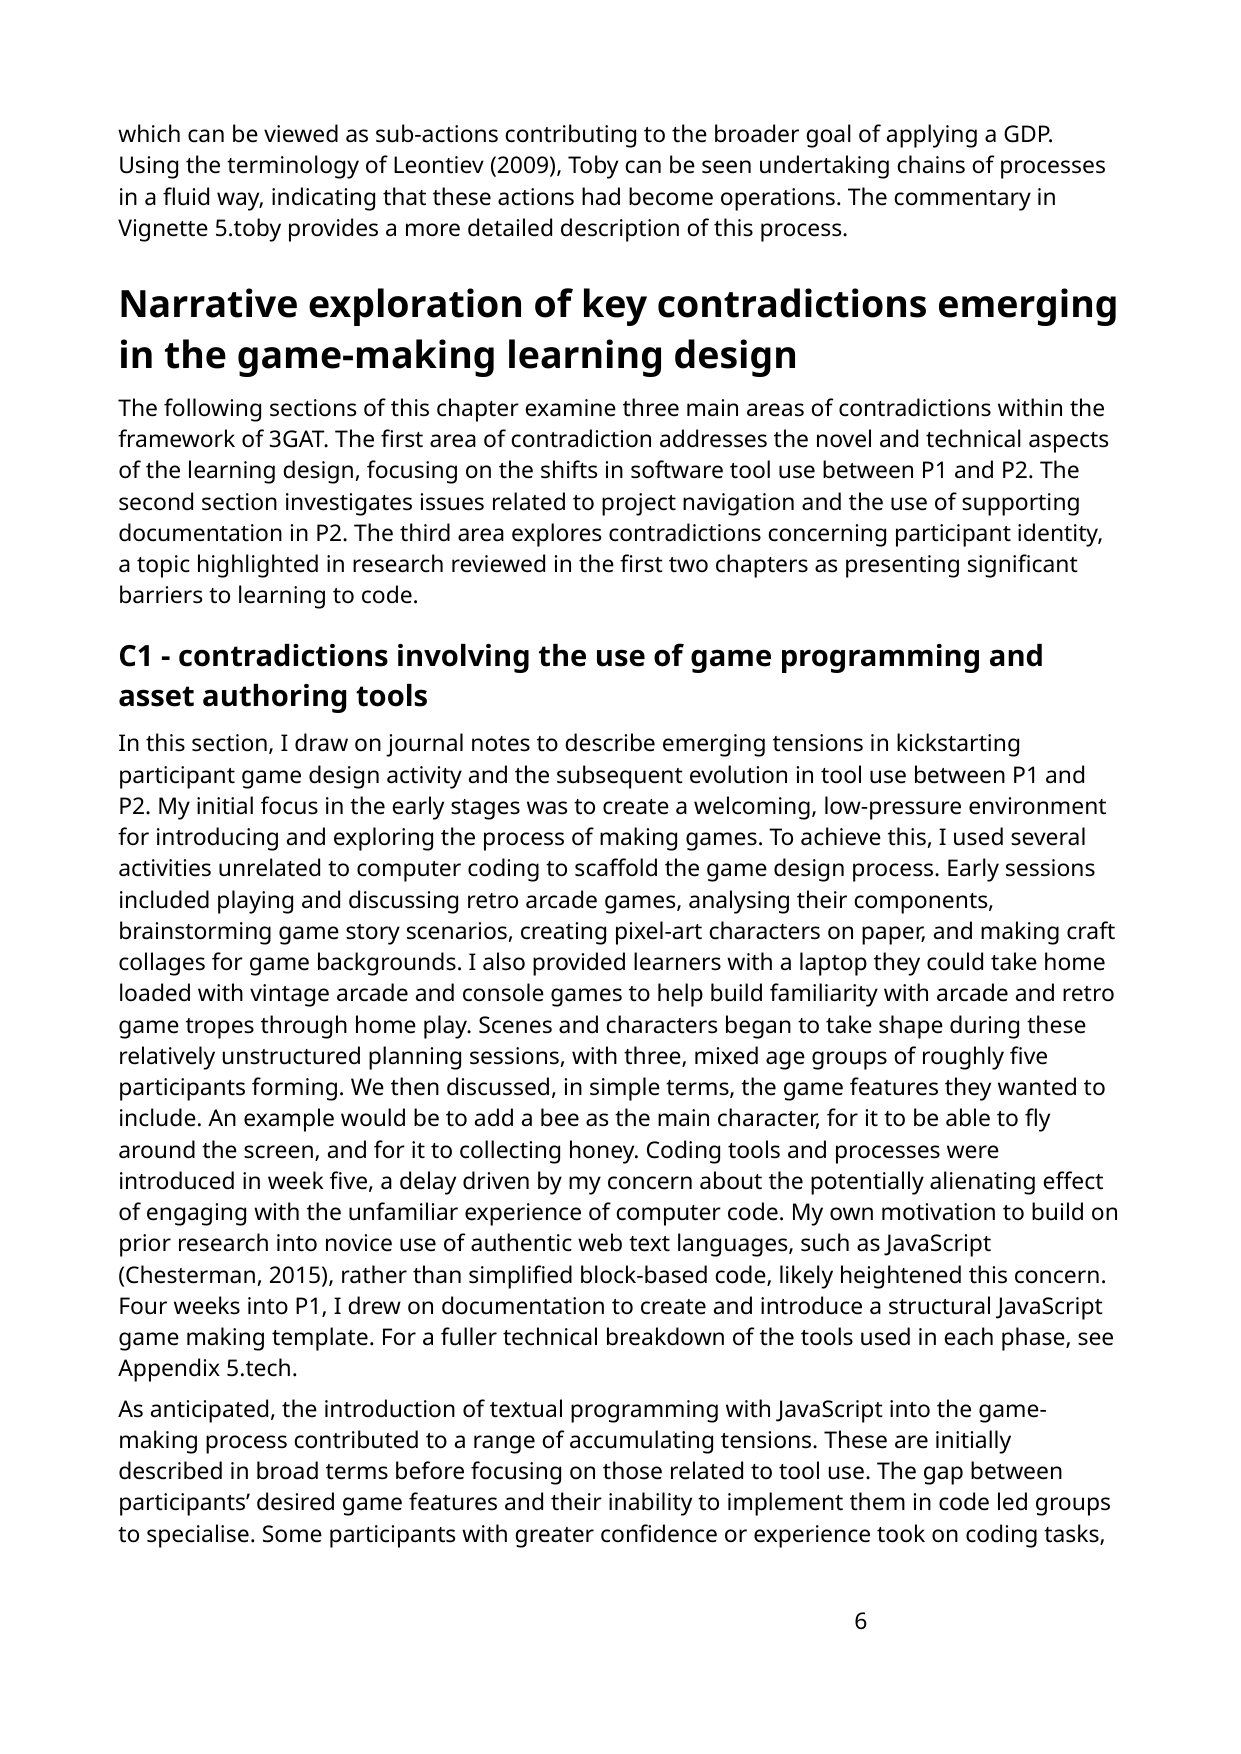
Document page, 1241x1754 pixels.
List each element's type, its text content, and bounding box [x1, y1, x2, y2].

subtitle Narrative exploration of key contradictions emerging in the game-making learning design [118, 277, 1122, 379]
text The following sections of this chapter examine three main areas of contradictions within the framework of 3GAT. The first area of contradiction addresses the novel and technical aspects of the learning design, focusing on the shifts in software tool use between P1 and P2. The second section investigates issues related to project navigation and the use of supporting documentation in P2. The third area explores contradictions concerning participant identity, a topic highlighted in research reviewed in the first two chapters as presenting significant barriers to learning to code. [118, 392, 1122, 610]
text which can be viewed as sub-actions contributing to the broader goal of applying a GDP. Using the terminology of Leontiev (2009), Toby can be seen undertaking chains of processes in a fluid way, indicating that these actions had become operations. The commentary in Vignette 5.toby provides a more detailed description of this process. [118, 118, 1122, 243]
subtitle C1 - contradictions involving the use of game programming and asset authoring tools [118, 635, 1122, 715]
text As anticipated, the introduction of textual programming with JavaScript into the game-making process contributed to a range of accumulating tensions. These are initially described in broad terms before focusing on those related to tool use. The gap between participants’ desired game features and their inability to implement them in code led groups to specialise. Some participants with greater confidence or experience took on coding tasks, [118, 1392, 1122, 1549]
text In this section, I draw on journal notes to describe emerging tensions in kickstarting participant game design activity and the subsequent evolution in tool use between P1 and P2. My initial focus in the early stages was to create a welcoming, low-pressure environment for introducing and exploring the process of making games. To achieve this, I used several activities unrelated to computer coding to scaffold the game design process. Early sessions included playing and discussing retro arcade games, analysing their components, brainstorming game story scenarios, creating pixel-art characters on paper, and making craft collages for game backgrounds. I also provided learners with a laptop they could take home loaded with vintage arcade and console games to help build familiarity with arcade and retro game tropes through home play. Scenes and characters began to take shape during these relatively unstructured planning sessions, with three, mixed age groups of roughly five participants forming. We then discussed, in simple terms, the game features they wanted to include. An example would be to add a bee as the main character, for it to be able to fly around the screen, and for it to collecting honey. Coding tools and processes were introduced in week five, a delay driven by my concern about the potentially alienating effect of engaging with the unfamiliar experience of computer code. My own motivation to build on prior research into novice use of authentic web text languages, such as JavaScript (Chesterman, 2015), rather than simplified block-based code, likely heightened this concern. Four weeks into P1, I drew on documentation to create and introduce a structural JavaScript game making template. For a fuller technical breakdown of the tools used in each phase, see Appendix 5.tech. [118, 727, 1122, 1383]
